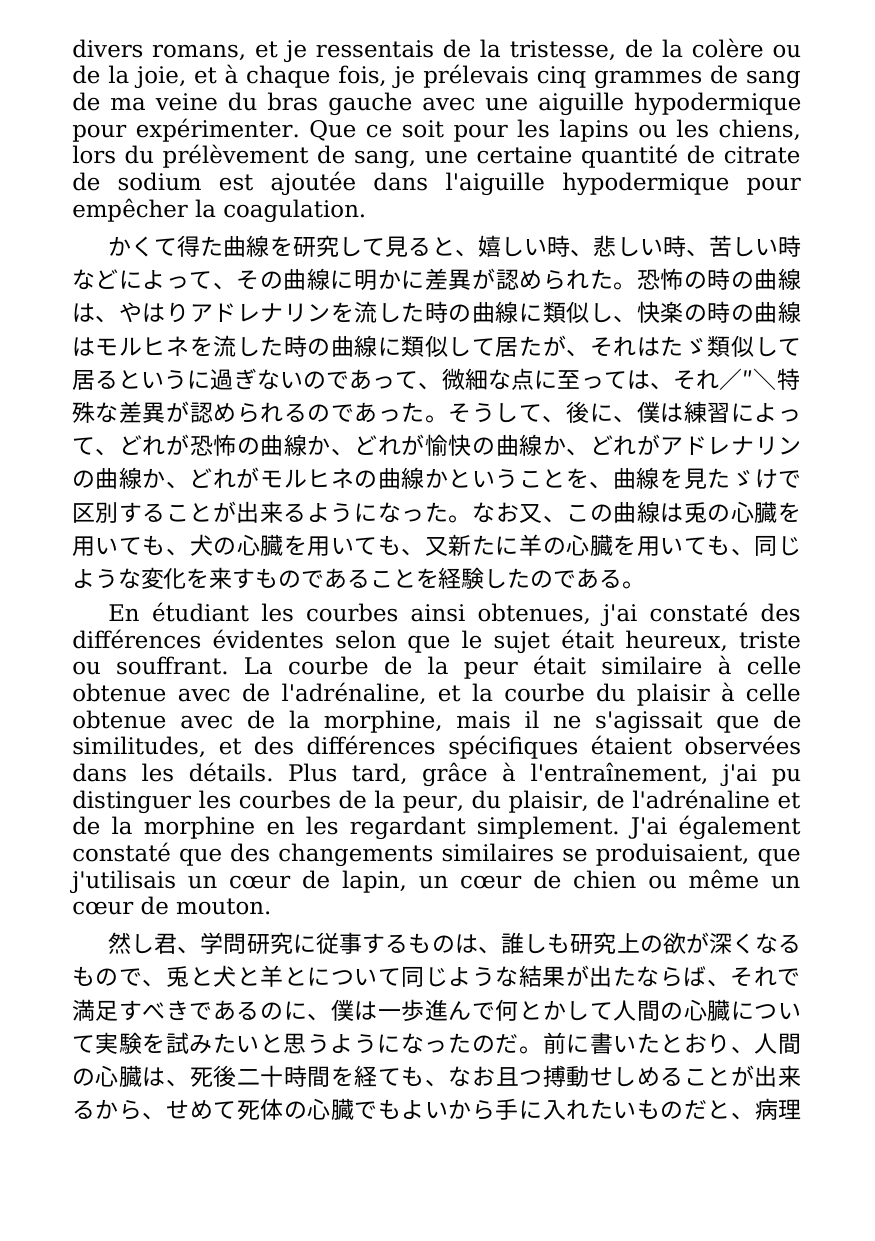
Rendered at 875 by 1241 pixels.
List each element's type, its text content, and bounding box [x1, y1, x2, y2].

text En étudiant les courbes ainsi obtenues, j'ai constaté des différences évidentes selon que le sujet était heureux, triste ou souffrant. La courbe de la peur était similaire à celle obtenue avec de l'adrénaline, et la courbe du plaisir à celle obtenue avec de la morphine, mais il ne s'agissait que de similitudes, et des différences spécifiques étaient observées dans les détails. Plus tard, grâce à l'entraînement, j'ai pu distinguer les courbes de la peur, du plaisir, de l'adrénaline et de la morphine en les regardant simplement. J'ai également constaté que des changements similaires se produisaient, que j'utilisais un cœur de lapin, un cœur de chien ou même un cœur de mouton. [72, 600, 802, 920]
text divers romans, et je ressentais de la tristesse, de la colère ou de la joie, et à chaque fois, je prélevais cinq grammes de sang de ma veine du bras gauche avec une aiguille hypodermique pour expérimenter. Que ce soit pour les lapins ou les chiens, lors du prélèvement de sang, une certaine quantité de citrate de sodium est ajoutée dans l'aiguille hypodermique pour empêcher la coagulation. [72, 36, 802, 223]
text 然し君、学問研究に従事するものは、誰しも研究上の欲が深くなるもので、兎と犬と羊とについて同じような結果が出たならば、それで満足すべきであるのに、僕は一歩進んで何とかして人間の心臓について実験を試みたいと思うようになったのだ。前に書いたとおり、人間の心臓は、死後二十時間を経ても、なお且つ搏動せしめることが出来るから、せめて死体の心臓でもよいから手に入れたいものだと、病理 [72, 926, 802, 1125]
text かくて得た曲線を研究して見ると、嬉しい時、悲しい時、苦しい時などによって、その曲線に明かに差異が認められた。恐怖の時の曲線は、やはりアドレナリンを流した時の曲線に類似し、快楽の時の曲線はモルヒネを流した時の曲線に類似して居たが、それはたゞ類似して居るというに過ぎないのであって、微細な点に至っては、それ／″＼特殊な差異が認められるのであった。そうして、後に、僕は練習によって、どれが恐怖の曲線か、どれが愉快の曲線か、どれがアドレナリンの曲線か、どれがモルヒネの曲線かということを、曲線を見たゞけで区別することが出来るようになった。なお又、この曲線は兎の心臓を用いても、犬の心臓を用いても、又新たに羊の心臓を用いても、同じような変化を来すものであることを経験したのである。 [72, 229, 802, 594]
